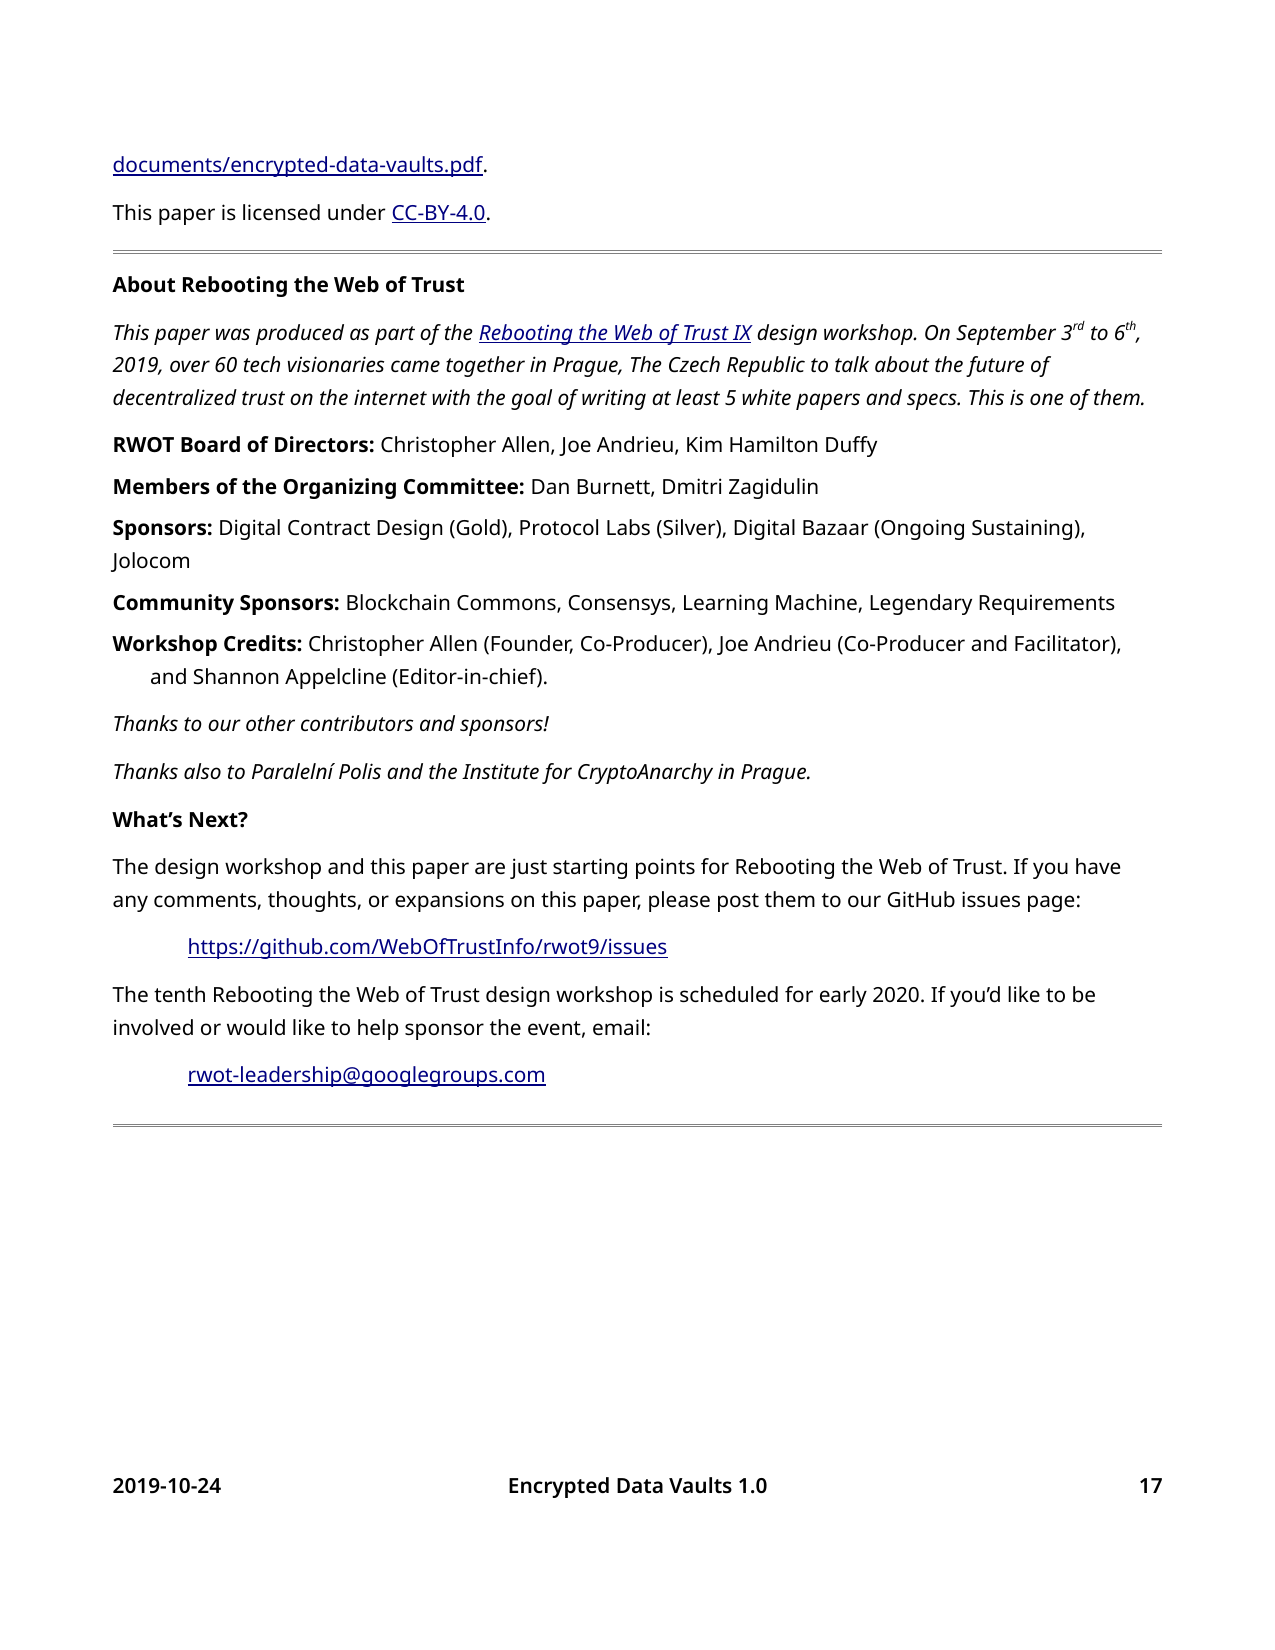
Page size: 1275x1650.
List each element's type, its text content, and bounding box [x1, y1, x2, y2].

text Community Sponsors: Blockchain Commons, Consensys, Learning Machine, Legendary Requirements [112, 588, 1162, 616]
text documents/encrypted-data-vaults.pdf. [112, 150, 1162, 178]
text This paper is licensed under CC-BY-4.0. [112, 198, 1162, 226]
subtitle About Rebooting the Web of Trust [112, 270, 1162, 298]
text This paper was produced as part of the Rebooting the Web of Trust IX design workshop. On September 3rd to 6th, 2019, over 60 tech visionaries came together in Prague, The Czech Republic to talk about the future of decentralized trust on the internet with the goal of writing at least 5 white papers and specs. This is one of them. [112, 318, 1162, 411]
text Thanks to our other contributors and sponsors! [112, 709, 1162, 738]
subtitle What’s Next? [112, 805, 1162, 833]
text Sponsors: Digital Contract Design (Gold), Protocol Labs (Silver), Digital Bazaar (Ongoing Sustaining), Jolocom [112, 513, 1162, 574]
text The design workshop and this paper are just starting points for Rebooting the Web of Trust. If you have any comments, thoughts, or expansions on this paper, please post them to our GitHub issues page: [112, 852, 1162, 913]
text Workshop Credits: Christopher Allen (Founder, Co-Producer), Joe Andrieu (Co-Producer and Facilitator), and Shannon Appelcline (Editor-in-chief). [112, 629, 1162, 690]
text https://github.com/WebOfTrustInfo/rwot9/issues [112, 932, 1162, 961]
text Thanks also to Paralelní Polis and the Institute for CryptoAnarchy in Prague. [112, 757, 1162, 786]
text RWOT Board of Directors: Christopher Allen, Joe Andrieu, Kim Hamilton Duffy [112, 430, 1162, 459]
text Members of the Organizing Committee: Dan Burnett, Dmitri Zagidulin [112, 472, 1162, 500]
text The tenth Rebooting the Web of Trust design workshop is scheduled for early 2020. If you’d like to be involved or would like to help sponsor the event, email: [112, 980, 1162, 1041]
text rwot-leadership@googlegroups.com [112, 1060, 1162, 1089]
